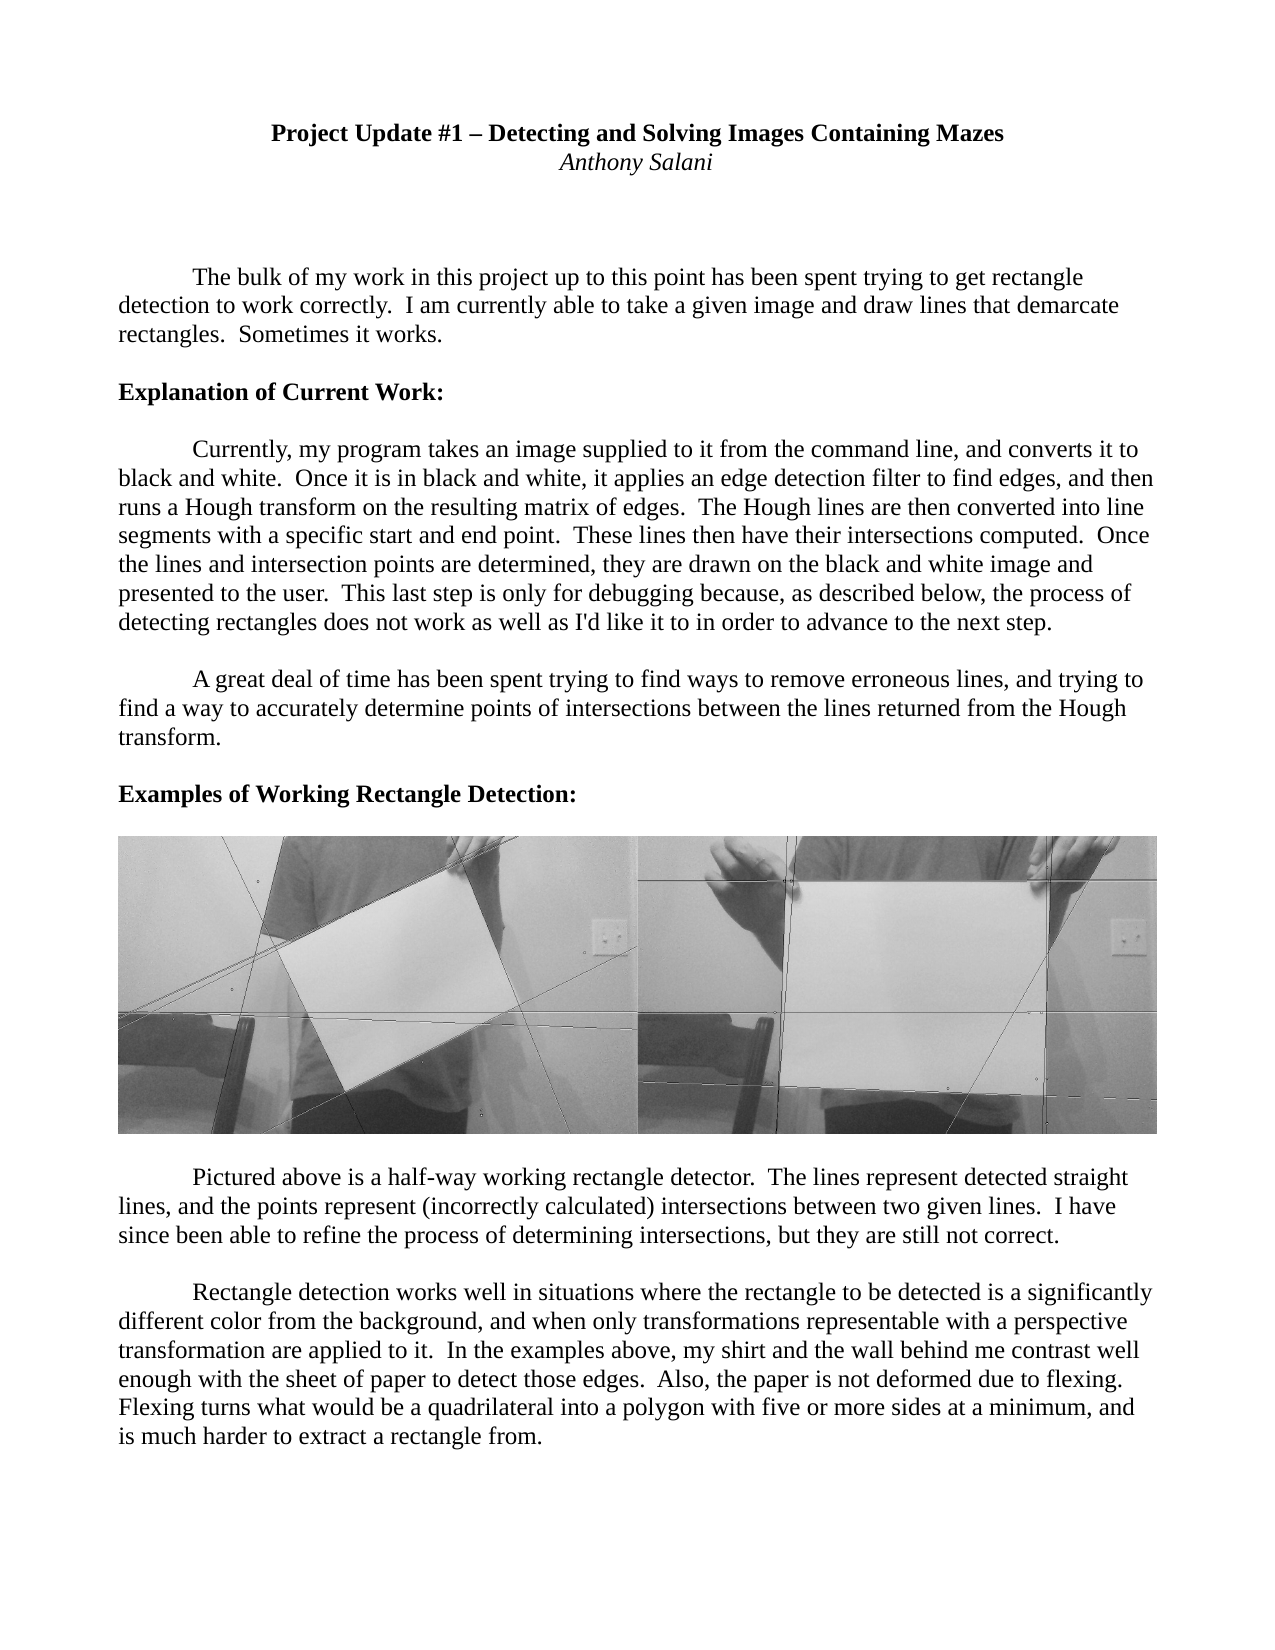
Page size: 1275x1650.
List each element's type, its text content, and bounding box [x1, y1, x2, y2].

picture [118, 836, 1157, 1134]
text Pictured above is a half-way working rectangle detector. The lines represent detected straight lines, and the points represent (incorrectly calculated) intersections between two given lines. I have since been able to refine the process of determining intersections, but they are still not correct. [118, 1162, 1157, 1249]
text Rectangle detection works well in situations where the rectangle to be detected is a significantly different color from the background, and when only transformations representable with a perspective transformation are applied to it. In the examples above, my shirt and the wall behind me contrast well enough with the sheet of paper to detect those edges. Also, the paper is not deformed due to flexing. Flexing turns what would be a quadrilateral into a polygon with five or more sides at a minimum, and is much harder to extract a rectangle from. [118, 1277, 1157, 1450]
text Explanation of Current Work: [118, 377, 1157, 406]
text Project Update #1 – Detecting and Solving Images Containing Mazes [118, 118, 1157, 147]
text A great deal of time has been spent trying to find ways to remove erroneous lines, and trying to find a way to accurately determine points of intersections between the lines returned from the Hough transform. [118, 664, 1157, 751]
text Examples of Working Rectangle Detection: [118, 779, 1157, 808]
text Currently, my program takes an image supplied to it from the command line, and converts it to black and white. Once it is in black and white, it applies an edge detection filter to find edges, and then runs a Hough transform on the resulting matrix of edges. The Hough lines are then converted into line segments with a specific start and end point. These lines then have their intersections computed. Once the lines and intersection points are determined, they are drawn on the black and white image and presented to the user. This last step is only for debugging because, as described below, the process of detecting rectangles does not work as well as I'd like it to in order to advance to the next step. [118, 434, 1157, 636]
text Anthony Salani [118, 147, 1157, 176]
text The bulk of my work in this project up to this point has been spent trying to get rectangle detection to work correctly. I am currently able to take a given image and draw lines that demarcate rectangles. Sometimes it works. [118, 262, 1157, 348]
